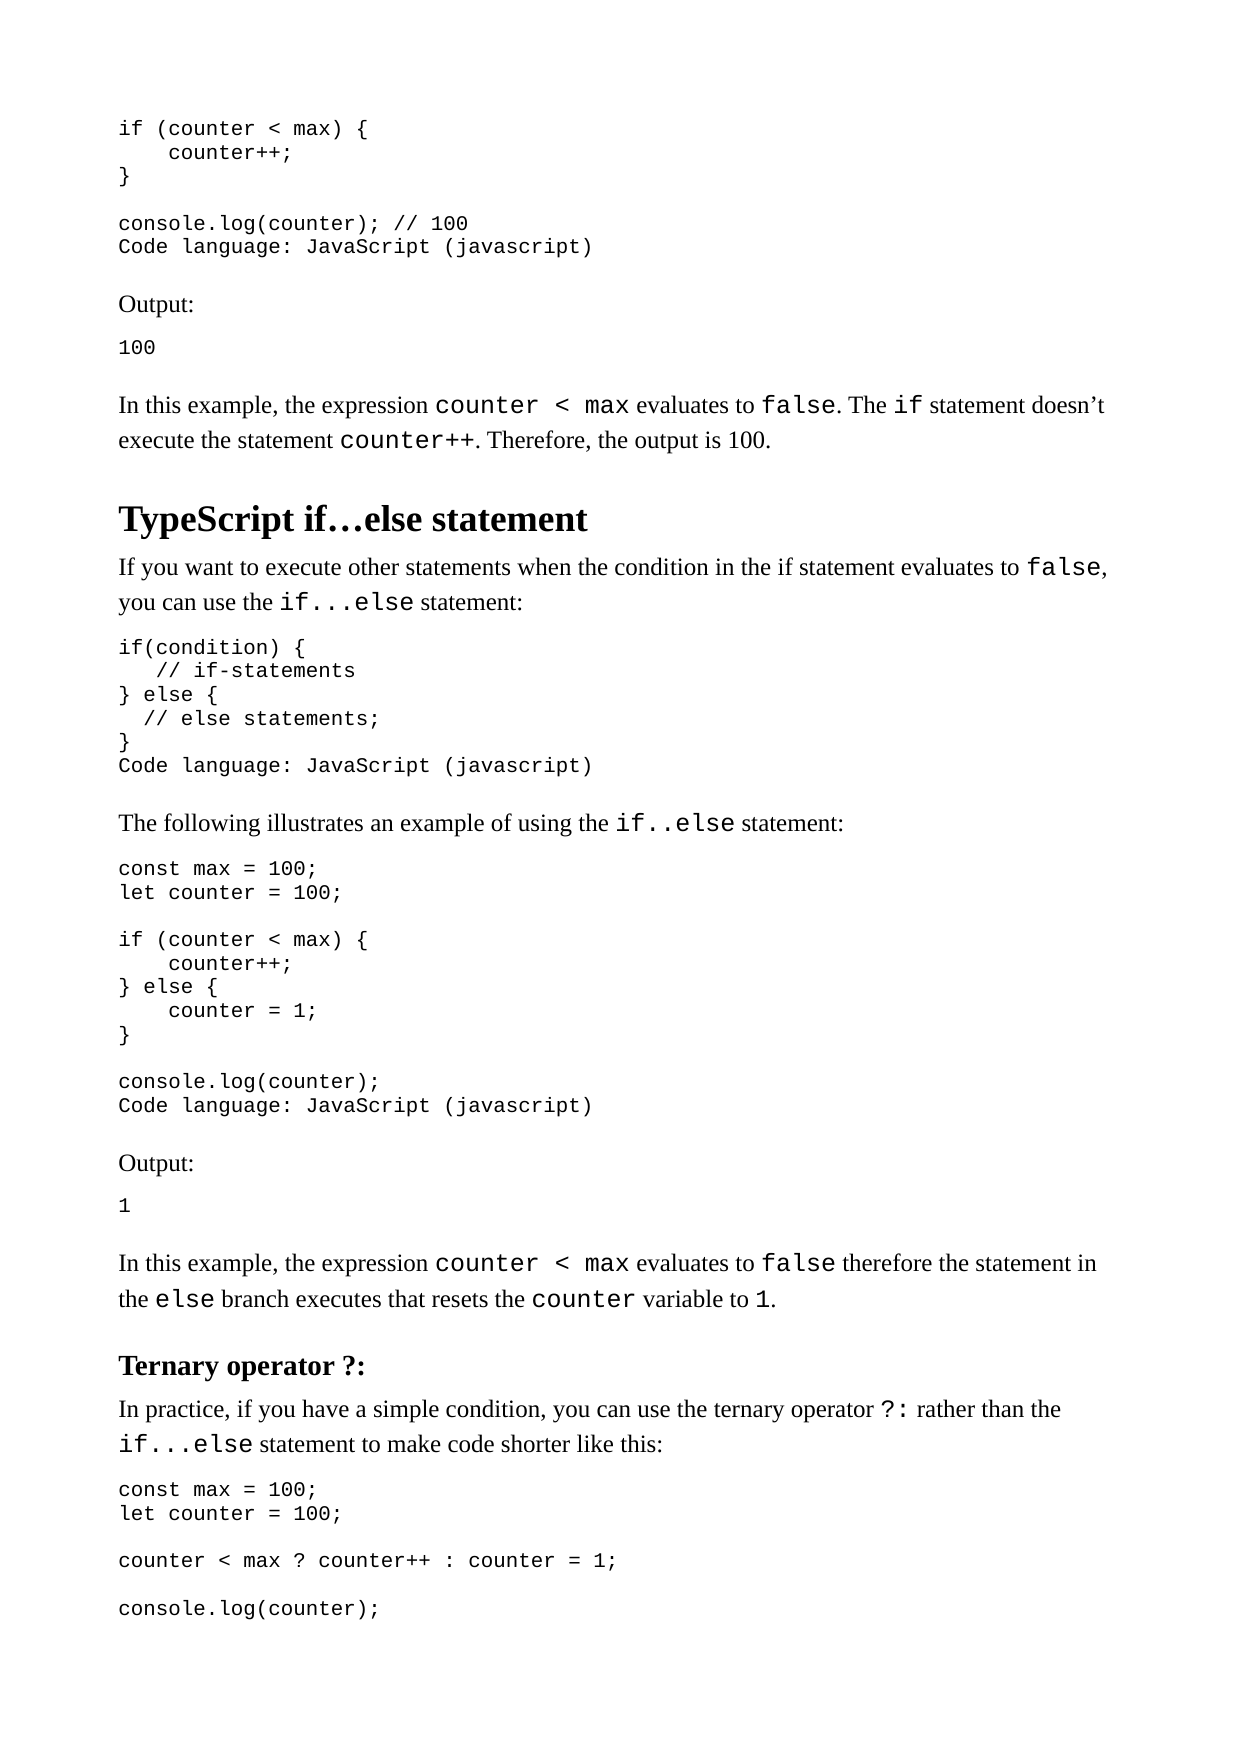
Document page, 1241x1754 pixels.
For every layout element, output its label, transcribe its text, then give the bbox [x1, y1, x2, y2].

text } [118, 1024, 1122, 1047]
text if (counter < max) { [118, 929, 1122, 953]
text counter++; [118, 953, 1122, 976]
text counter++; [118, 142, 1122, 165]
text Code language: JavaScript (javascript) [118, 1095, 1122, 1118]
text let counter = 100; [118, 1503, 1122, 1527]
text 1 [118, 1195, 1122, 1219]
text In practice, if you have a simple condition, you can use the ternary operator ?: rather than the if...else statement to make code shorter like this: [118, 1394, 1122, 1460]
text Code language: JavaScript (javascript) [118, 236, 1122, 260]
text } else { [118, 684, 1122, 708]
text console.log(counter); // 100 [118, 213, 1122, 236]
text let counter = 100; [118, 882, 1122, 906]
text // else statements; [118, 708, 1122, 731]
text In this example, the expression counter < max evaluates to false therefore the statement in the else branch executes that resets the counter variable to 1. [118, 1248, 1122, 1314]
text Output: [118, 1148, 1122, 1177]
text counter < max ? counter++ : counter = 1; [118, 1550, 1122, 1574]
subtitle TypeScript if…else statement [118, 496, 1122, 539]
text if(condition) { [118, 637, 1122, 661]
text const max = 100; [118, 1479, 1122, 1503]
text console.log(counter); [118, 1071, 1122, 1095]
text counter = 1; [118, 1000, 1122, 1024]
text } [118, 165, 1122, 189]
text if (counter < max) { [118, 118, 1122, 142]
text const max = 100; [118, 858, 1122, 882]
text } else { [118, 976, 1122, 1000]
text Output: [118, 289, 1122, 318]
text If you want to execute other statements when the condition in the if statement evaluates to false, you can use the if...else statement: [118, 552, 1122, 618]
subtitle Ternary operator ?: [118, 1348, 1122, 1382]
text 100 [118, 337, 1122, 361]
text In this example, the expression counter < max evaluates to false. The if statement doesn’t execute the statement counter++. Therefore, the output is 100. [118, 390, 1122, 456]
text The following illustrates an example of using the if..else statement: [118, 808, 1122, 839]
text } [118, 731, 1122, 755]
text // if-statements [118, 661, 1122, 684]
text console.log(counter); [118, 1598, 1122, 1621]
text Code language: JavaScript (javascript) [118, 755, 1122, 779]
